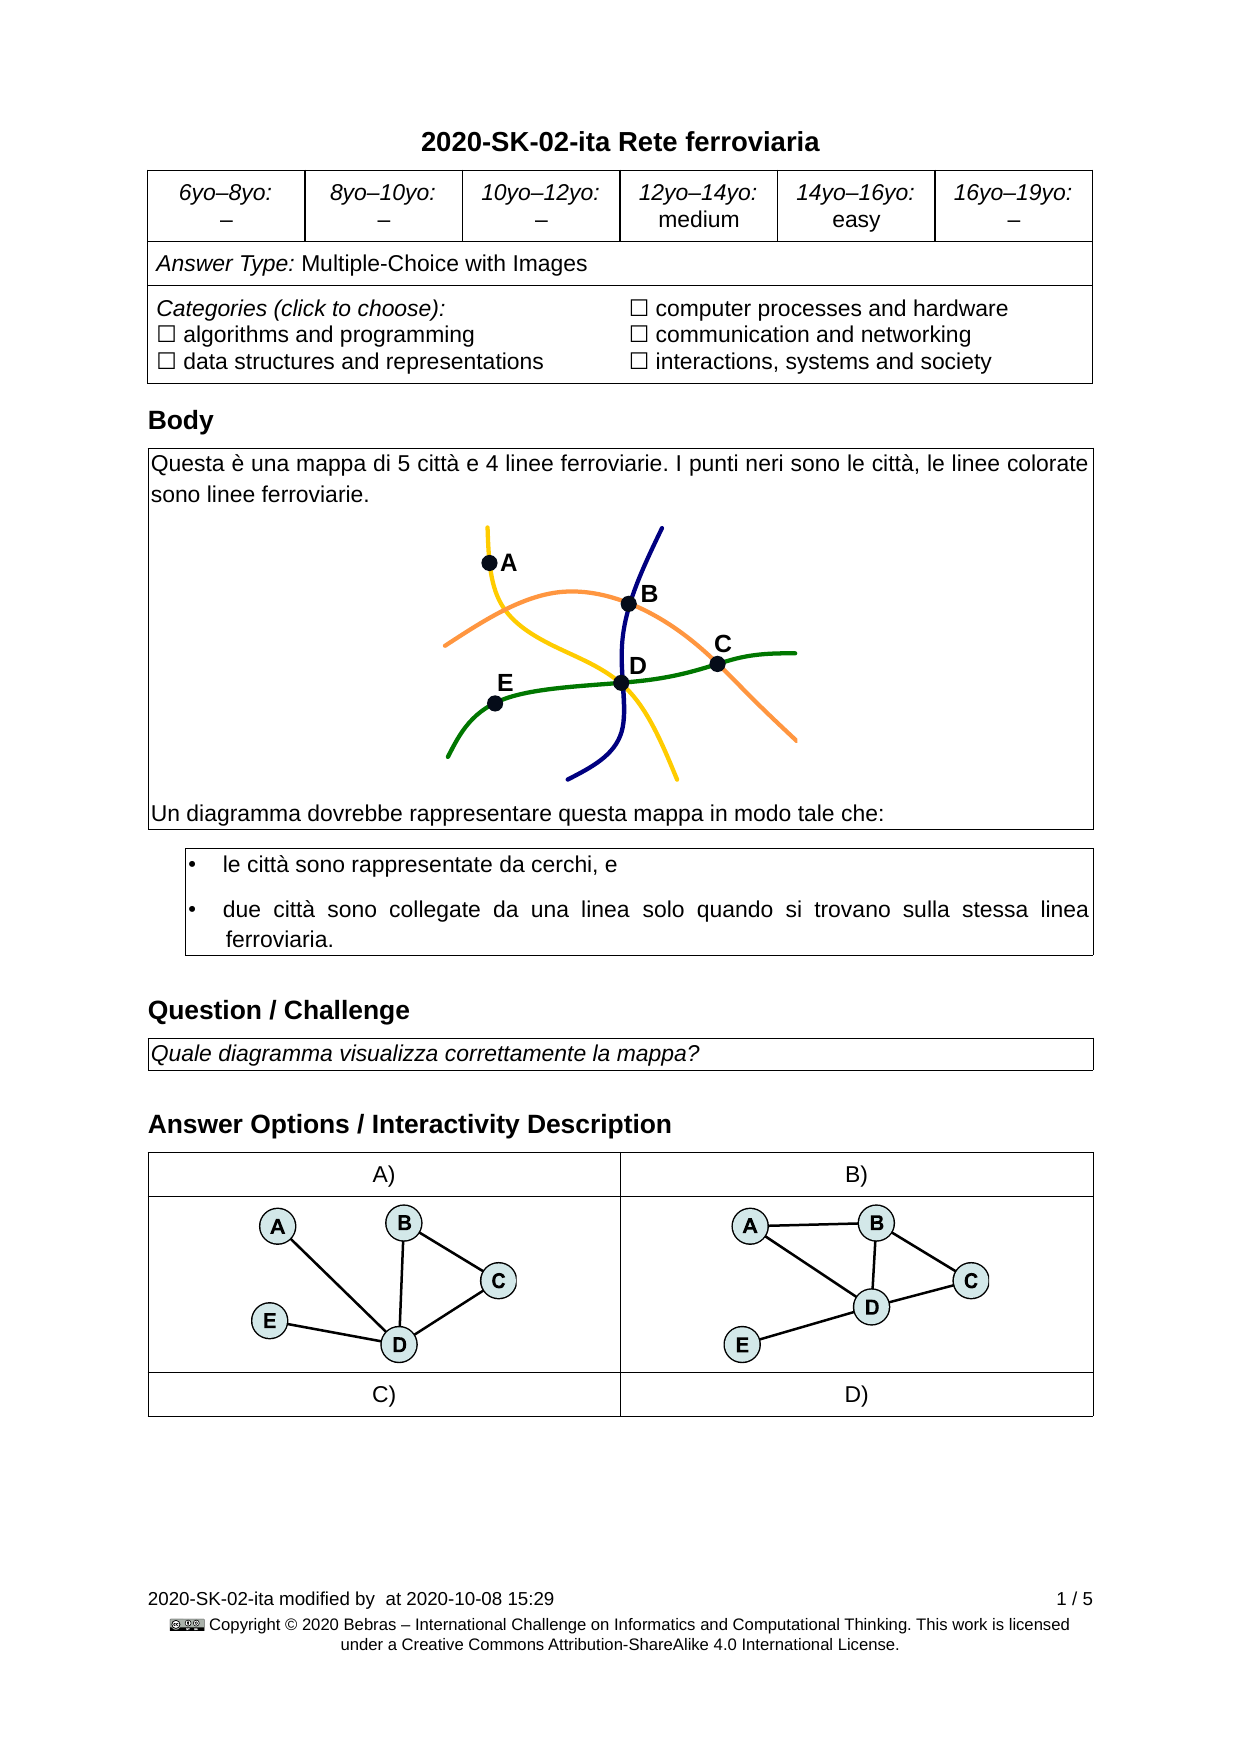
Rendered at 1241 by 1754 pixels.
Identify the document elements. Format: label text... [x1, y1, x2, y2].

table_cell Answer Type: Multiple-Choice with Images [148, 242, 1092, 285]
table_header 8yo–10yo: – [306, 171, 462, 241]
table_header 12yo–14yo: medium [621, 171, 777, 241]
subtitle Question / Challenge [148, 994, 1093, 1025]
table_cell ☐ computer processes and hardware ☐ communication and networking ☐ interactions, systems and society [620, 286, 1092, 383]
table_cell [149, 1197, 620, 1372]
table_header A) [149, 1153, 620, 1196]
text Quale diagramma visualizza correttamente la mappa? [149, 1039, 1093, 1070]
table_header 16yo–19yo: – [936, 171, 1092, 241]
subtitle 2020-SK-02-ita Rete ferroviaria [148, 125, 1093, 157]
list due città sono collegate da una linea solo quando si trovano sulla stessa linea ferroviaria. [186, 893, 1093, 955]
subtitle Answer Options / Interactivity Description [148, 1109, 1093, 1139]
subtitle Body [148, 404, 1093, 435]
table_header 6yo–8yo: – [148, 171, 304, 241]
table_cell Categories (click to choose): ☐ algorithms and programming ☐ data structures and representations [148, 286, 620, 383]
list le città sono rappresentate da cerchi, e [186, 849, 1093, 877]
table_header 14yo–16yo: easy [778, 171, 934, 241]
table_cell [621, 1197, 1093, 1372]
table_cell D) [621, 1373, 1093, 1416]
table_cell C) [149, 1373, 620, 1416]
text Questa è una mappa di 5 città e 4 linee ferroviarie. I punti neri sono le città, le linee colorate sono linee ferroviarie. [149, 449, 1093, 507]
text Un diagramma dovrebbe rappresentare questa mappa in modo tale che: [149, 797, 1093, 829]
table_header B) [621, 1153, 1093, 1196]
table_header 10yo–12yo: – [463, 171, 619, 241]
